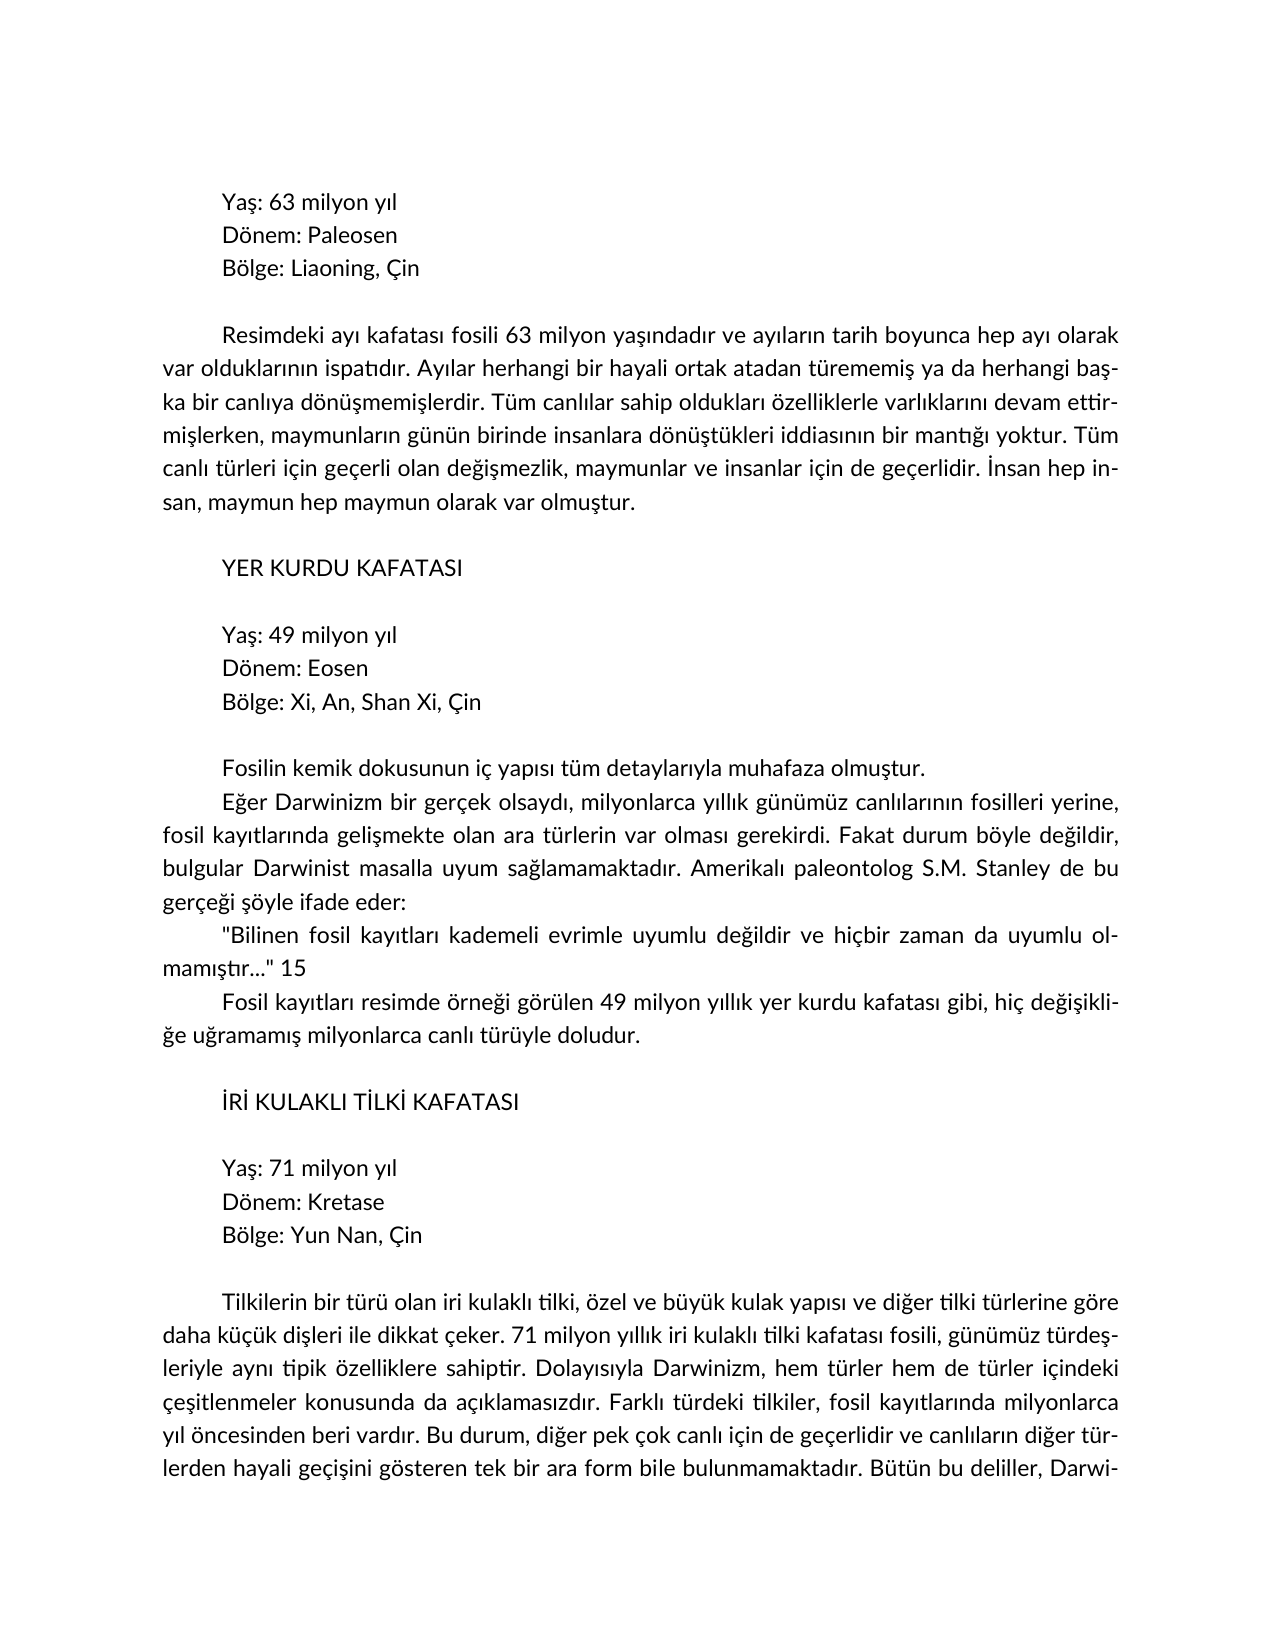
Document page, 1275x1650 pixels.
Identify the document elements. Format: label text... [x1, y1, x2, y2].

text Bölge: Liaoning, Çin [162, 250, 1119, 283]
text YER KURDU KAFATASI [162, 550, 1119, 583]
text Re­sim­de­ki ayı ka­fa­ta­sı fo­si­li 63 mil­yon ya­şın­da­dır ve ayı­la­rın ta­rih bo­yun­ca hep ayı ola­rak var ol­duk­la­rı­nın is­pa­tı­dır. Ayı­lar her­han­gi bir ha­ya­li or­tak ata­dan tü­re­me­miş ya da her­han­gi baş­ka bir can­lı­ya dö­nüş­me­miş­ler­dir. Tüm can­lı­lar sa­hip ol­duk­la­rı özel­lik­ler­le var­lık­la­rı­nı de­vam et­tir­miş­ler­ken, may­mun­la­rın gü­nün bi­rin­de in­san­la­ra dö­nüş­tük­le­ri id­di­ası­nın bir man­tı­ğı yok­tur. Tüm can­lı tür­le­ri için ge­çer­li olan de­ğiş­mez­lik, may­mun­lar ve in­san­lar için de ge­çer­li­dir. İn­san hep in­san, may­mun hep may­mun ola­rak var ol­muş­tur. [162, 317, 1119, 517]
text "Bi­li­nen fo­sil kayıtları ka­de­me­li ev­rim­le uyum­lu de­ğil­dir ve hiç­bir za­man da uyum­lu ol­mamıştır..." 15 [162, 917, 1119, 983]
text Yaş: 63 mil­yon yıl [162, 183, 1119, 217]
text Yaş: 49 mil­yon yıl [162, 617, 1119, 650]
text Til­ki­le­rin bir tü­rü olan iri ku­lak­lı til­ki, özel ve bü­yük ku­lak ya­pı­sı ve di­ğer til­ki tür­le­ri­ne gö­re da­ha kü­çük diş­le­ri ile dik­kat çe­ker. 71 mil­yon yıl­lık iri ku­lak­lı til­ki ka­fa­ta­sı fo­si­li, gü­nü­müz tür­deş­le­riy­le ay­nı ti­pik özel­lik­le­re sa­hip­tir. Do­la­yı­sıy­la Dar­wi­nizm, hem tür­ler hem de tür­ler için­de­ki çe­şit­len­me­ler ko­nu­sun­da da açık­la­ma­sız­dır. Fark­lı tür­de­ki til­ki­ler, fo­sil ka­yıt­la­rın­da mil­yon­lar­ca yıl ön­ce­sin­den be­ri var­dır. Bu du­rum, di­ğer pek çok can­lı için de ge­çer­li­dir ve can­lı­la­rın di­ğer tür­ler­den ha­ya­li ge­çi­şi­ni gös­te­ren tek bir ara form bi­le bu­lun­ma­mak­ta­dır. Bü­tün bu de­lil­ler, Dar­wi­ [162, 1283, 1119, 1483]
text Fo­si­lin ke­mik do­ku­su­nun iç ya­pı­sı tüm de­tay­la­rıy­la mu­ha­fa­za ol­muş­tur. [162, 750, 1119, 783]
text Dönem: Kretase [162, 1183, 1119, 1217]
text Dönem: Eosen [162, 650, 1119, 683]
text Fo­sil ka­yıt­la­rı re­sim­de ör­ne­ği gö­rü­len 49 mil­yon yıl­lık yer kur­du ka­fa­ta­sı gi­bi, hiç de­ği­şik­li­ğe uğ­ra­ma­mış mil­yon­lar­ca can­lı tü­rüy­le do­lu­dur. [162, 983, 1119, 1050]
text Bölge: Xi, An, Shan Xi, Çin [162, 683, 1119, 717]
text Dönem: Paleosen [162, 217, 1119, 250]
text Yaş: 71 mil­yon yıl [162, 1150, 1119, 1183]
text İRİ KULAKLI TİLKİ KAFATASI [162, 1083, 1119, 1117]
text Bölge: Yun Nan, Çin [162, 1217, 1119, 1250]
text Eğer Dar­wi­nizm bir ger­çek ol­say­dı, mil­yon­lar­ca yıl­lık gü­nü­müz can­lı­la­rı­nın fo­sil­le­ri ye­ri­ne, fo­sil ka­yıt­la­rın­da ge­liş­mek­te olan ara tür­le­rin var ol­ma­sı ge­re­kir­di. Fa­kat du­rum böy­le de­ğil­dir, bul­gu­lar Dar­wi­nist ma­sal­la uyum sağ­la­ma­mak­ta­dır. Ame­ri­ka­lı pa­le­on­to­log S.M. Stan­ley de bu ger­çe­ği şöy­le ifa­de eder: [162, 783, 1119, 917]
